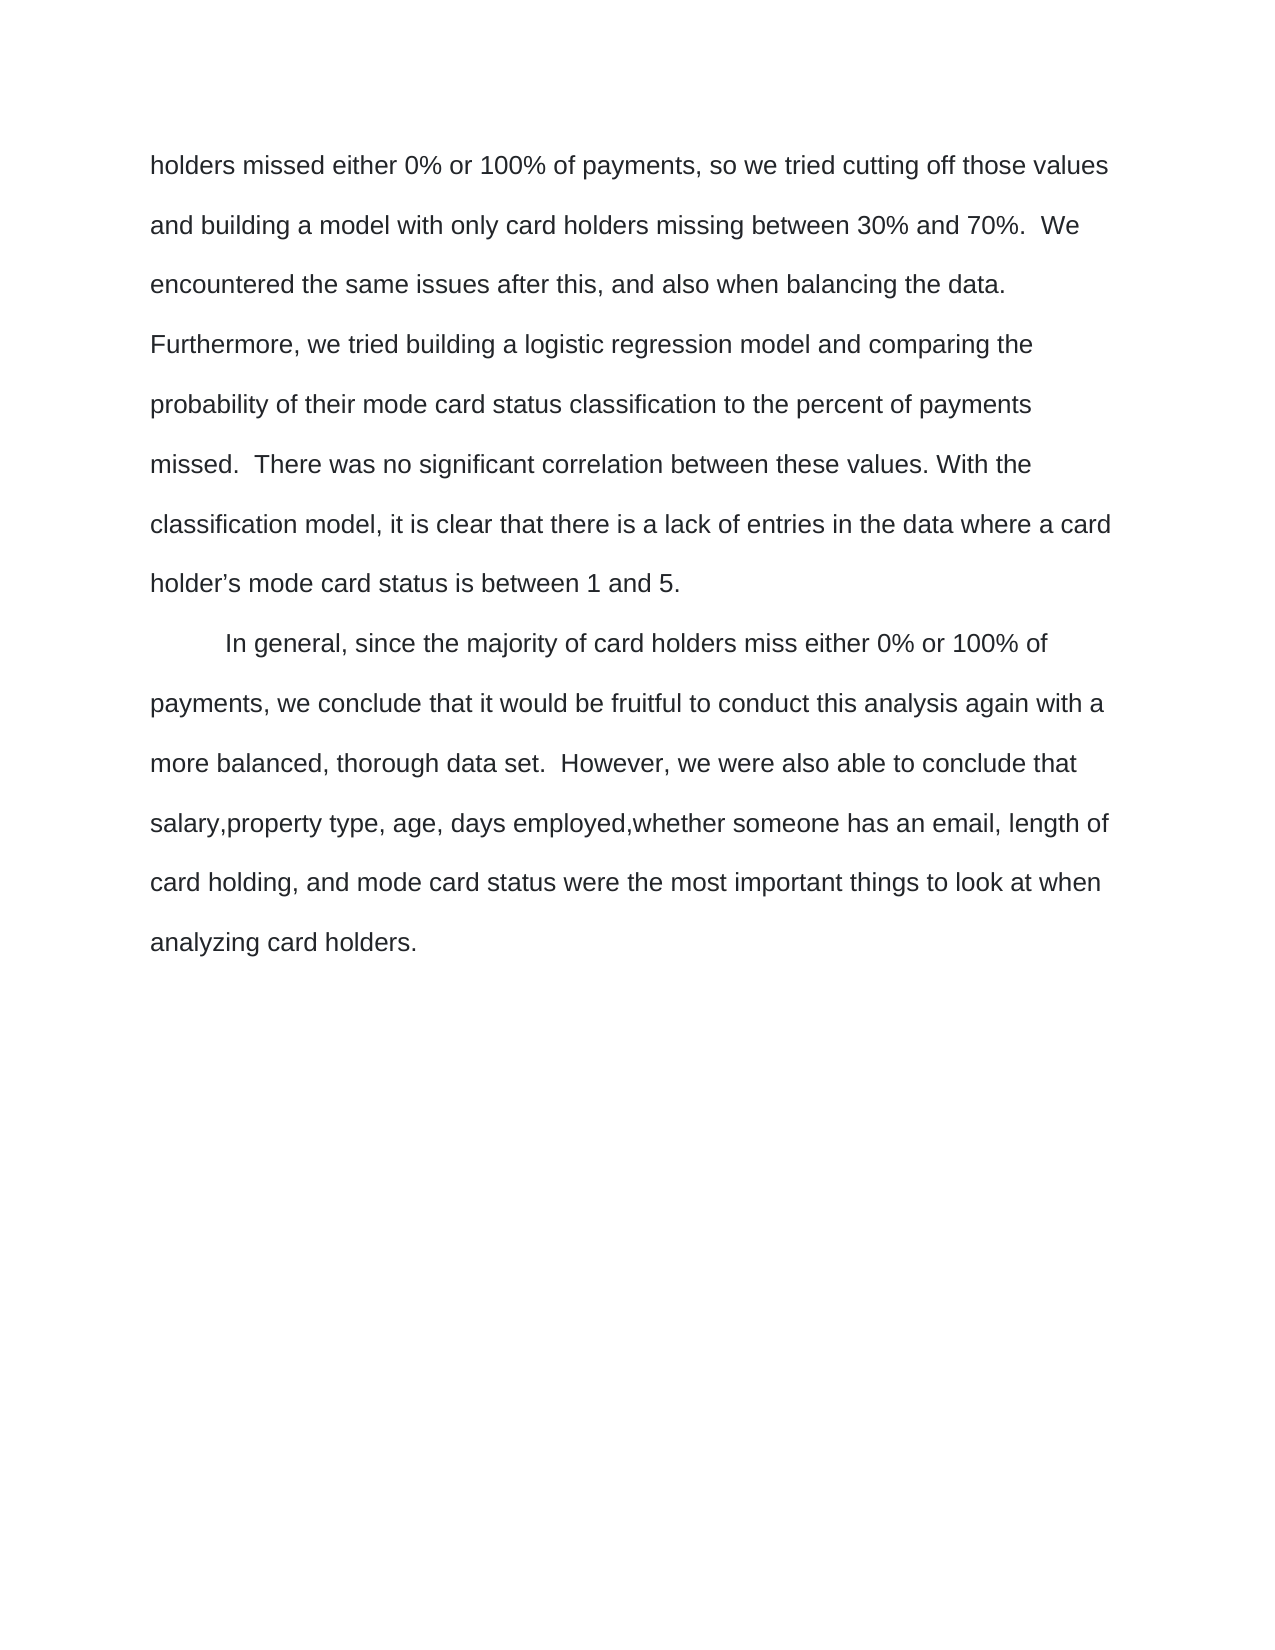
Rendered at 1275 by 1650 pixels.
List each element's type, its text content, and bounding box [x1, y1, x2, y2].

text holders missed either 0% or 100% of payments, so we tried cutting off those values and building a model with only card holders missing between 30% and 70%. We encountered the same issues after this, and also when balancing the data. Furthermore, we tried building a logistic regression model and comparing the probability of their mode card status classification to the percent of payments missed. There was no significant correlation between these values. With the classification model, it is clear that there is a lack of entries in the data where a card holder’s mode card status is between 1 and 5. [150, 150, 1125, 598]
text In general, since the majority of card holders miss either 0% or 100% of payments, we conclude that it would be fruitful to conduct this analysis again with a more balanced, thorough data set. However, we were also able to conclude that salary,property type, age, days employed,whether someone has an email, length of card holding, and mode card status were the most important things to look at when analyzing card holders. [150, 628, 1125, 957]
